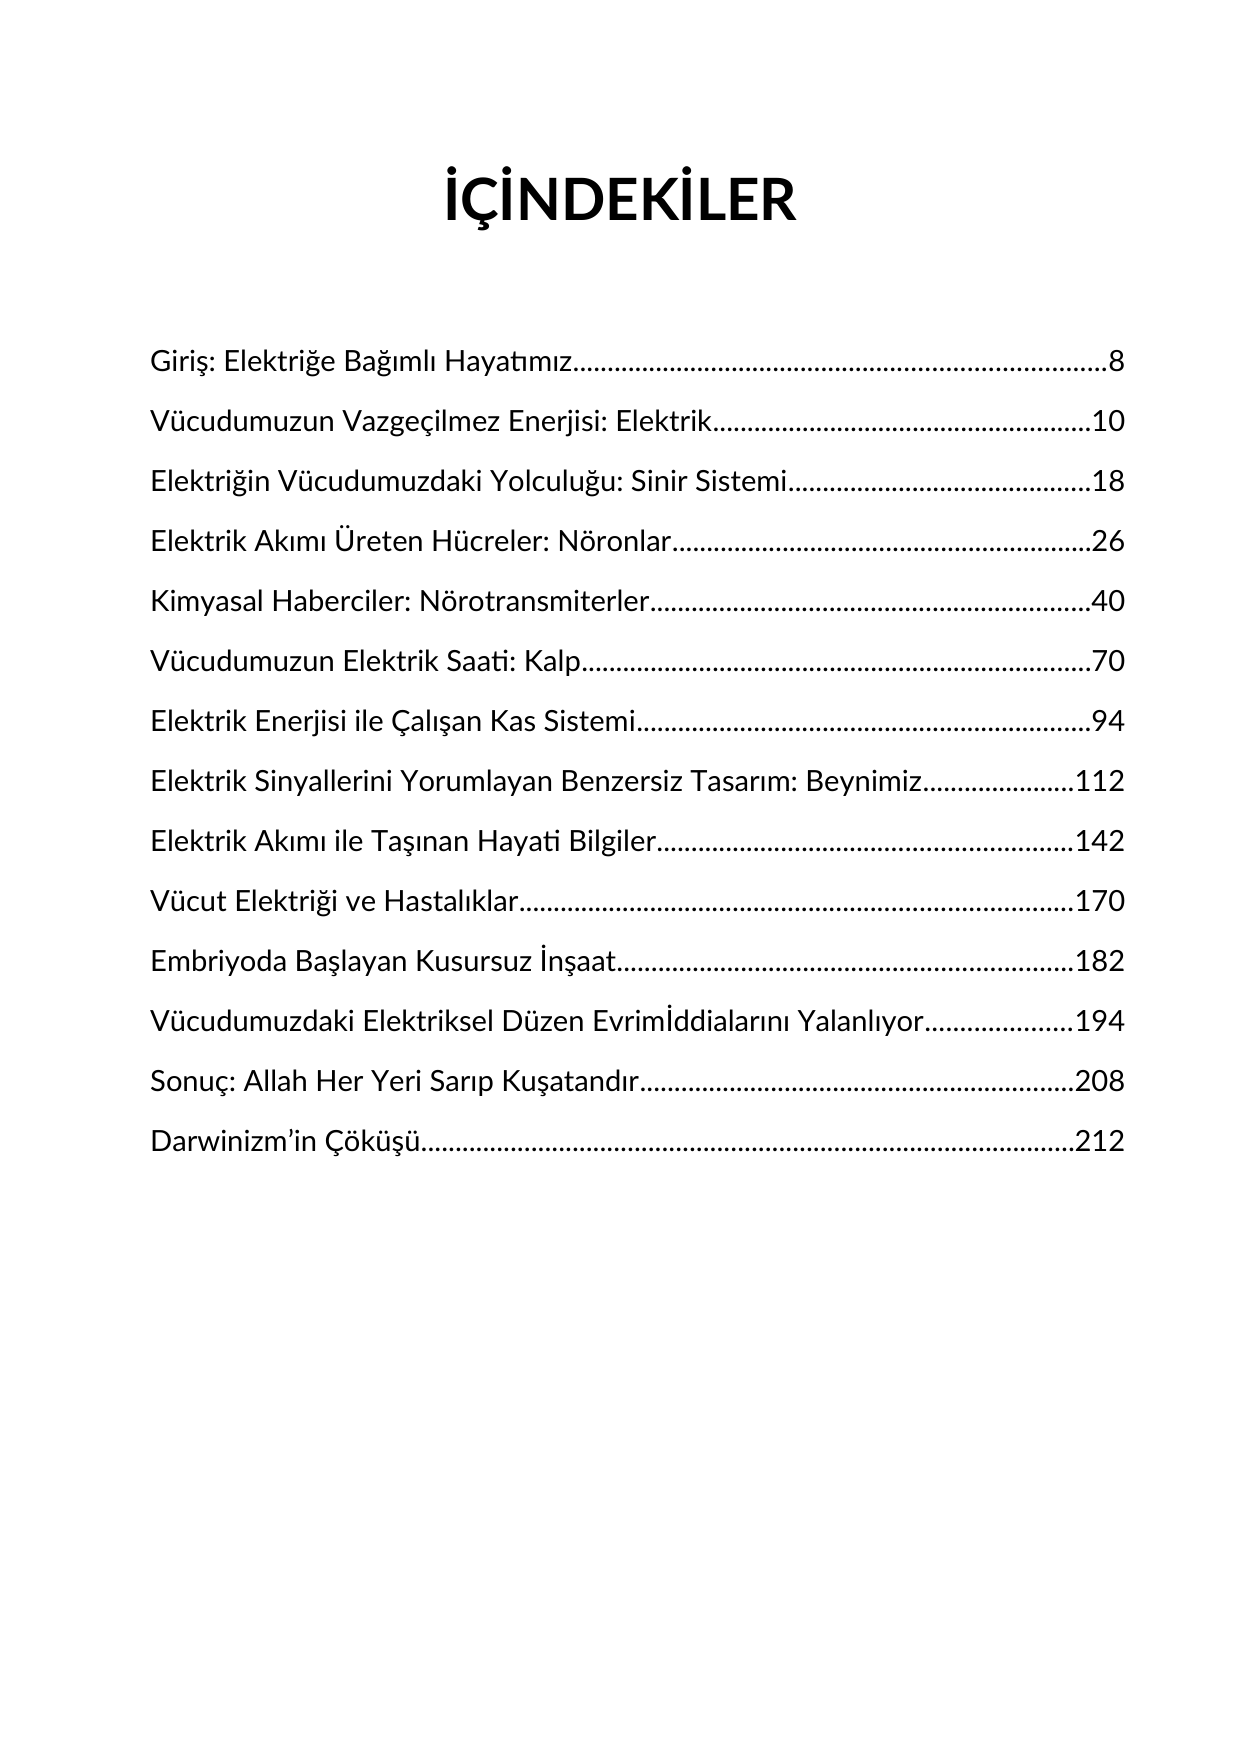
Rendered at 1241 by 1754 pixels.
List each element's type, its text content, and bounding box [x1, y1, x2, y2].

subtitle Embriyoda Başlayan Kusursuz İnşaat 182 [150, 943, 1090, 978]
subtitle Sonuç: Allah Her Yeri Sarıp Kuşatandır 208 [150, 1063, 1090, 1098]
subtitle Darwinizm’in Çöküşü 212 [150, 1123, 1090, 1158]
subtitle İÇİNDEKİLER [150, 162, 1090, 232]
subtitle Elektriğin Vücudumuzdaki Yolculuğu: Sinir Sistemi 18 [150, 463, 1090, 498]
subtitle Elektrik Akımı ile Taşınan Hayati Bilgiler 142 [150, 823, 1090, 858]
subtitle Vücudumuzdaki Elektriksel Düzen Evrimİddialarını Yalanlıyor 194 [150, 1003, 1090, 1038]
subtitle Giriş: Elektriğe Bağımlı Hayatımız 8 [150, 343, 1090, 378]
subtitle Elektrik Sinyallerini Yorumlayan Benzersiz Tasarım: Beynimiz 112 [150, 763, 1090, 798]
subtitle Vücudumuzun Elektrik Saati: Kalp 70 [150, 643, 1090, 678]
subtitle Elektrik Enerjisi ile Çalışan Kas Sistemi 94 [150, 703, 1090, 738]
subtitle Vücudumuzun Vazgeçilmez Enerjisi: Elektrik 10 [150, 403, 1090, 438]
subtitle Kimyasal Haberciler: Nörotransmiterler 40 [150, 583, 1090, 618]
subtitle Vücut Elektriği ve Hastalıklar 170 [150, 883, 1090, 918]
subtitle Elektrik Akımı Üreten Hücreler: Nöronlar 26 [150, 523, 1090, 558]
